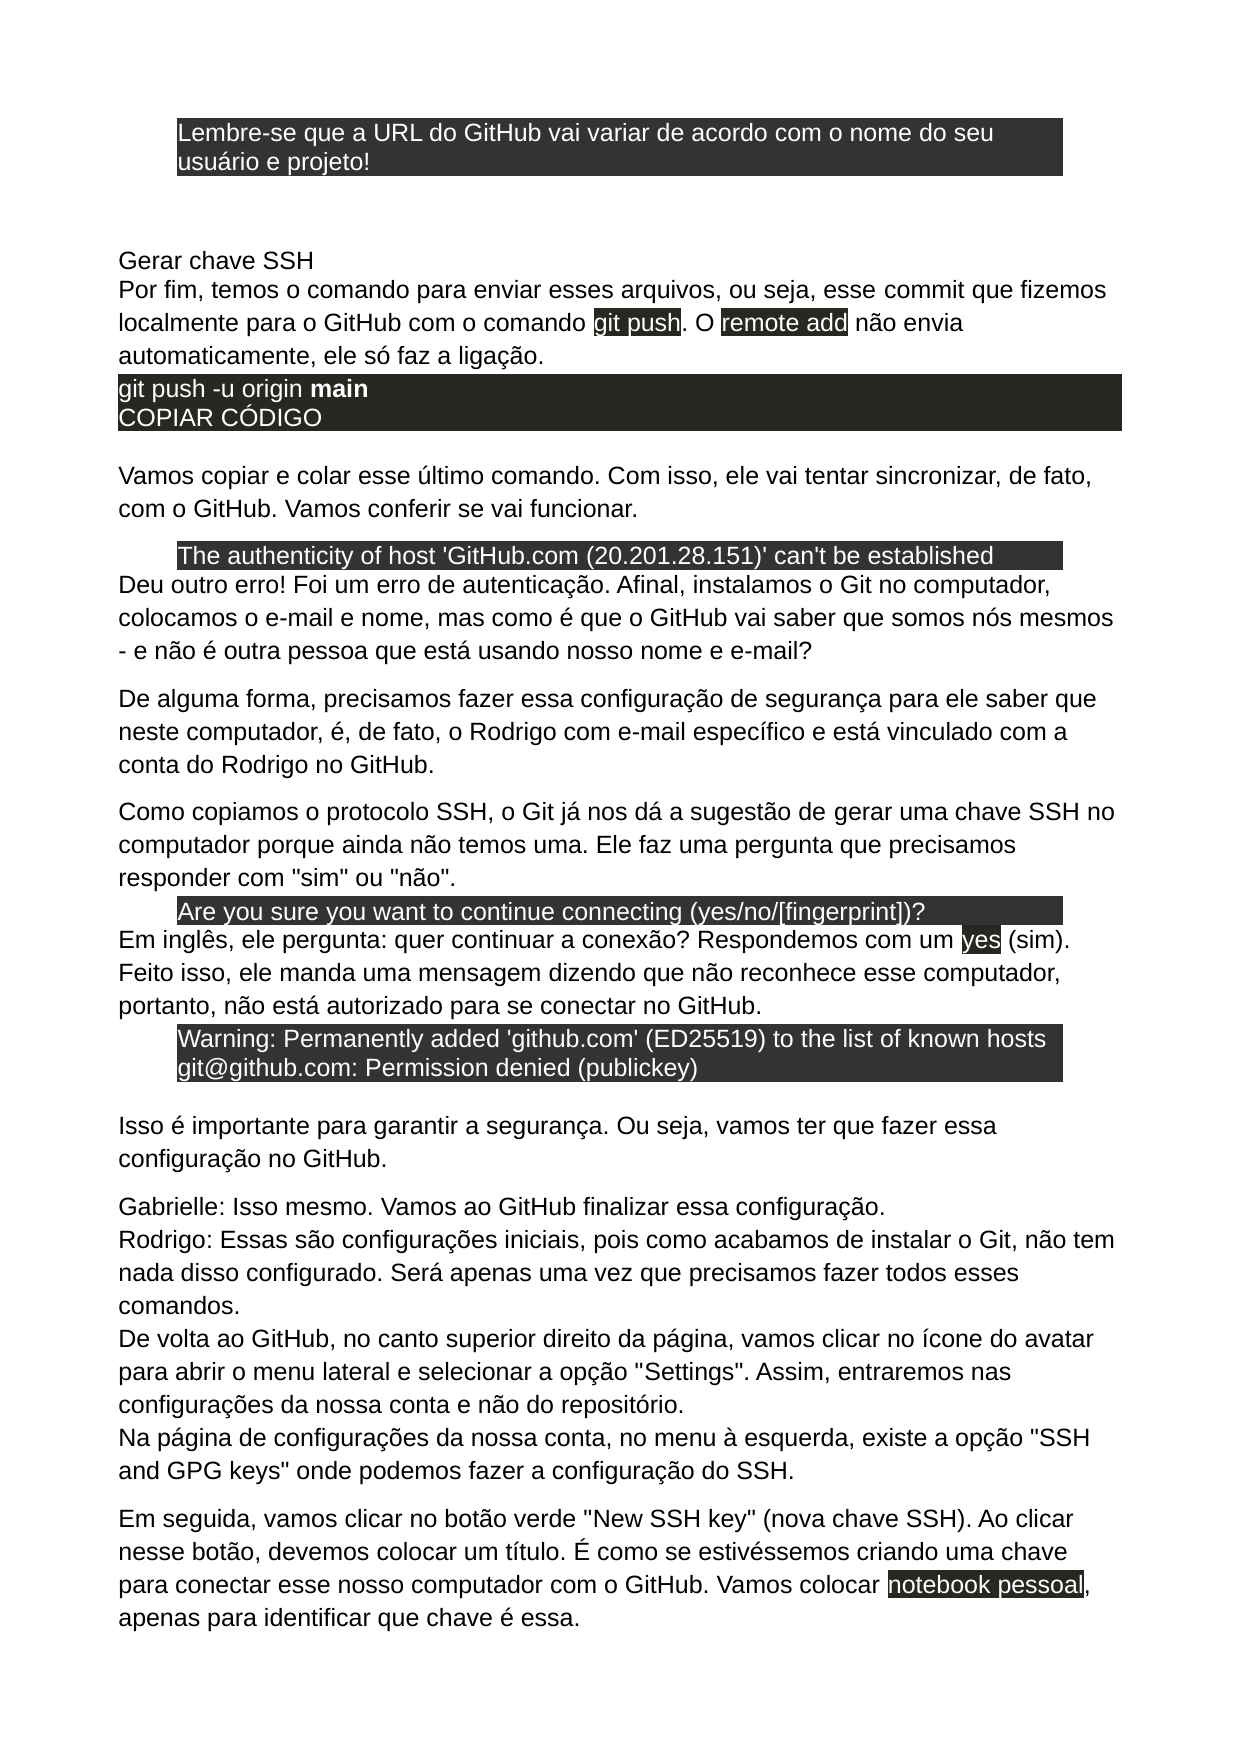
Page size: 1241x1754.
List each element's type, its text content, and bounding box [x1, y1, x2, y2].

text Vamos copiar e colar esse último comando. Com isso, ele vai tentar sincronizar, de fato, com o GitHub. Vamos conferir se vai funcionar. [118, 461, 1122, 522]
text Rodrigo: Essas são configurações iniciais, pois como acabamos de instalar o Git, não tem nada disso configurado. Será apenas uma vez que precisamos fazer todos esses comandos. [118, 1225, 1122, 1320]
text Gabrielle: Isso mesmo. Vamos ao GitHub finalizar essa configuração. [118, 1192, 1122, 1221]
text De alguma forma, precisamos fazer essa configuração de segurança para ele saber que neste computador, é, de fato, o Rodrigo com e-mail específico e está vinculado com a conta do Rodrigo no GitHub. [118, 684, 1122, 778]
text Em inglês, ele pergunta: quer continuar a conexão? Respondemos com um yes (sim). Feito isso, ele manda uma mensagem dizendo que não reconhece esse computador, portanto, não está autorizado para se conectar no GitHub. [118, 925, 1122, 1020]
text Como copiamos o protocolo SSH, o Git já nos dá a sugestão de gerar uma chave SSH no computador porque ainda não temos uma. Ele faz uma pergunta que precisamos responder com "sim" ou "não". [118, 797, 1122, 892]
text Are you sure you want to continue connecting (yes/no/[fingerprint])? [177, 896, 1063, 925]
text git push -u origin main [118, 374, 1122, 402]
text Na página de configurações da nossa conta, no menu à esquerda, existe a opção "SSH and GPG keys" onde podemos fazer a configuração do SSH. [118, 1423, 1122, 1485]
text Deu outro erro! Foi um erro de autenticação. Afinal, instalamos o Git no computador, colocamos o e-mail e nome, mas como é que o GitHub vai saber que somos nós mesmos - e não é outra pessoa que está usando nosso nome e e-mail? [118, 570, 1122, 665]
subtitle Gerar chave SSH [118, 246, 1122, 275]
text git@github.com: Permission denied (publickey) [177, 1053, 1063, 1082]
text Por fim, temos o comando para enviar esses arquivos, ou seja, esse commit que fizemos localmente para o GitHub com o comando git push. O remote add não envia automaticamente, ele só faz a ligação. [118, 275, 1122, 369]
text Isso é importante para garantir a segurança. Ou seja, vamos ter que fazer essa configuração no GitHub. [118, 1111, 1122, 1173]
text Em seguida, vamos clicar no botão verde "New SSH key" (nova chave SSH). Ao clicar nesse botão, devemos colocar um título. É como se estivéssemos criando uma chave para conectar esse nosso computador com o GitHub. Vamos colocar notebook pessoal, apenas para identificar que chave é essa. [118, 1504, 1122, 1631]
text Warning: Permanently added 'github.com' (ED25519) to the list of known hosts [177, 1024, 1063, 1053]
text De volta ao GitHub, no canto superior direito da página, vamos clicar no ícone do avatar para abrir o menu lateral e selecionar a opção "Settings". Assim, entraremos nas configurações da nossa conta e não do repositório. [118, 1324, 1122, 1419]
text Lembre-se que a URL do GitHub vai variar de acordo com o nome do seu usuário e projeto! [177, 118, 1063, 176]
text The authenticity of host 'GitHub.com (20.201.28.151)' can't be established [177, 541, 1063, 570]
text COPIAR CÓDIGO [118, 402, 1122, 431]
